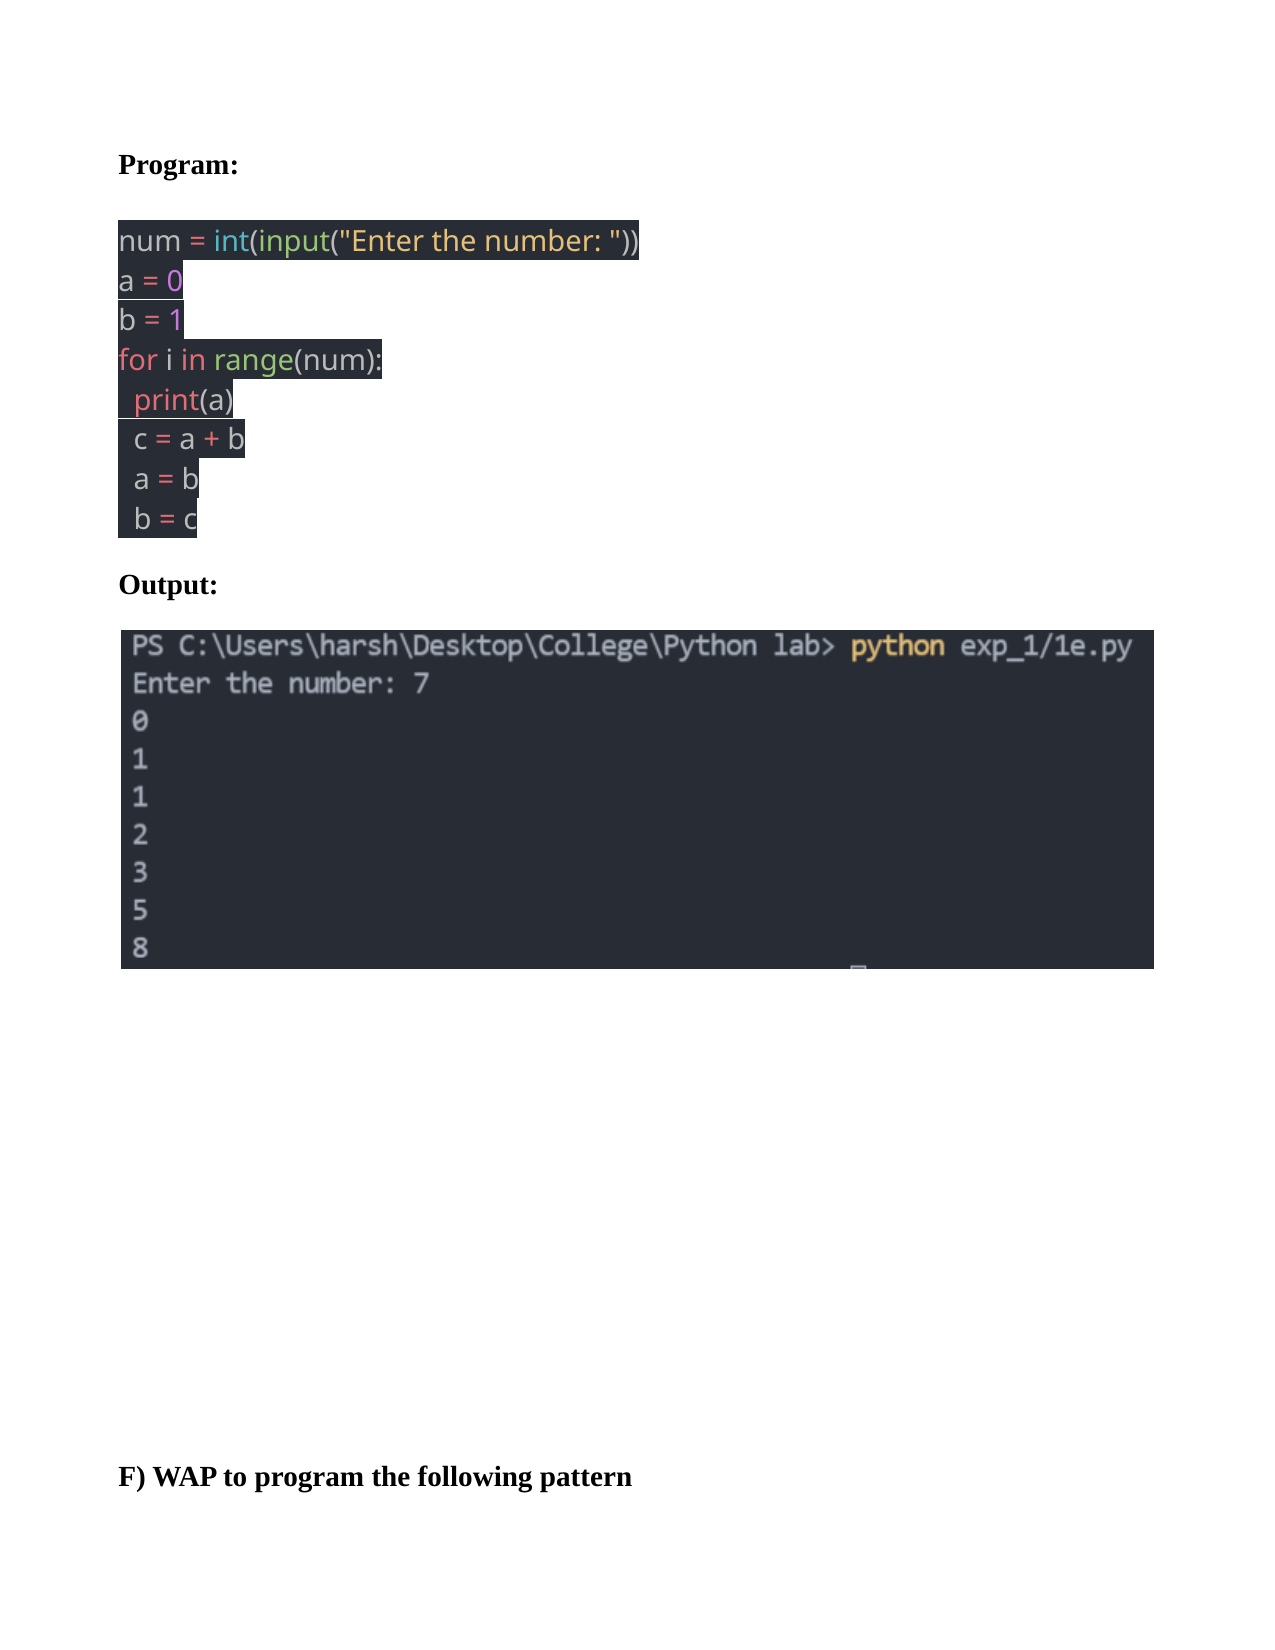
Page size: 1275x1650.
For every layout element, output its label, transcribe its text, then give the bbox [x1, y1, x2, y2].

text print(a) [118, 379, 1157, 418]
text b = c [118, 498, 1157, 538]
text for i in range(num): [118, 339, 1157, 379]
text num = int(input("Enter the number: ")) [118, 220, 1157, 260]
text Output: [118, 567, 1157, 601]
text c = a + b [118, 418, 1157, 458]
text a = b [118, 458, 1157, 498]
text F) WAP to program the following pattern [118, 1459, 1157, 1526]
text a = 0 [118, 260, 1157, 299]
text Program: [118, 147, 1157, 180]
picture [121, 630, 1154, 969]
text b = 1 [118, 299, 1157, 339]
